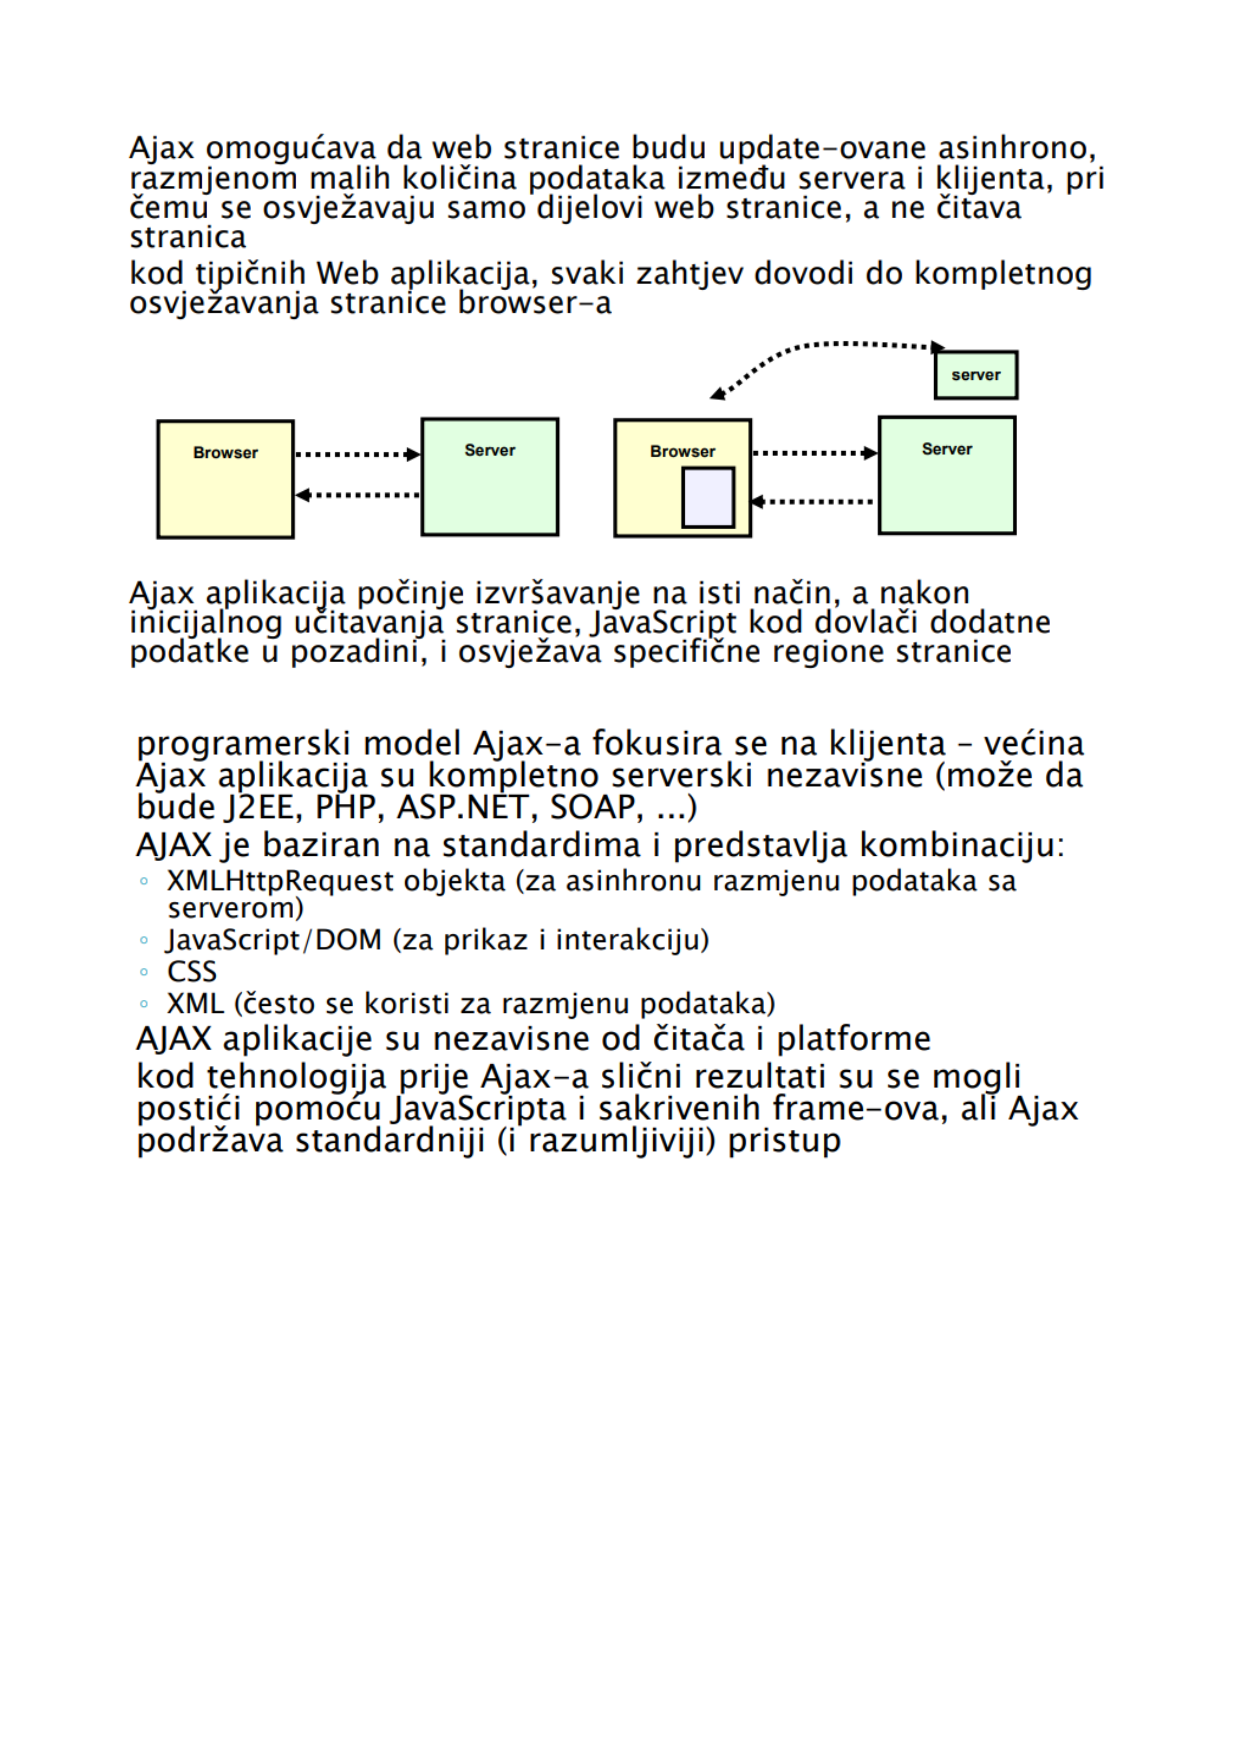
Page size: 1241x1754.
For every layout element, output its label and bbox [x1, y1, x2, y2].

picture [118, 118, 1123, 690]
picture [118, 718, 1123, 1168]
